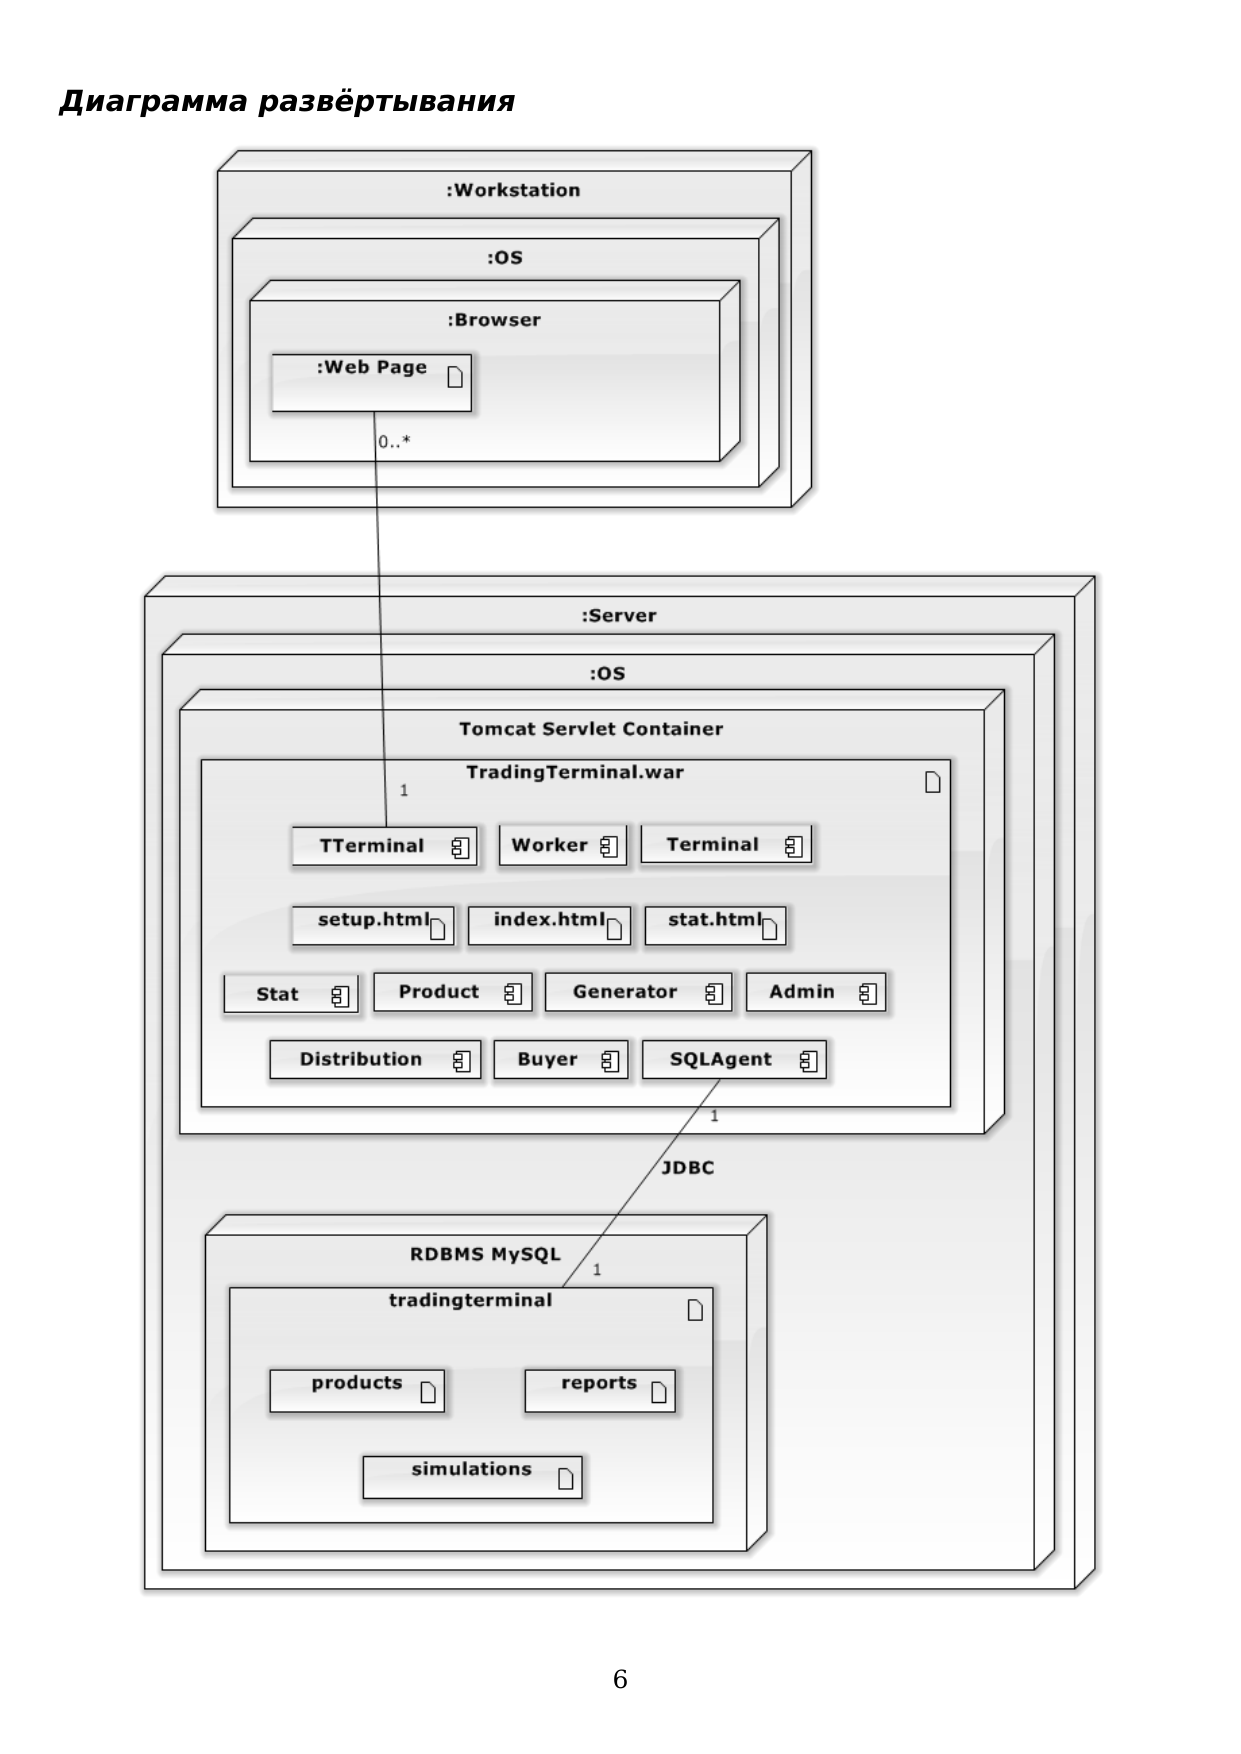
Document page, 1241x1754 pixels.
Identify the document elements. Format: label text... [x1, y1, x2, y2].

subtitle Диаграмма развёртывания [59, 84, 1181, 118]
picture [124, 130, 1116, 1610]
